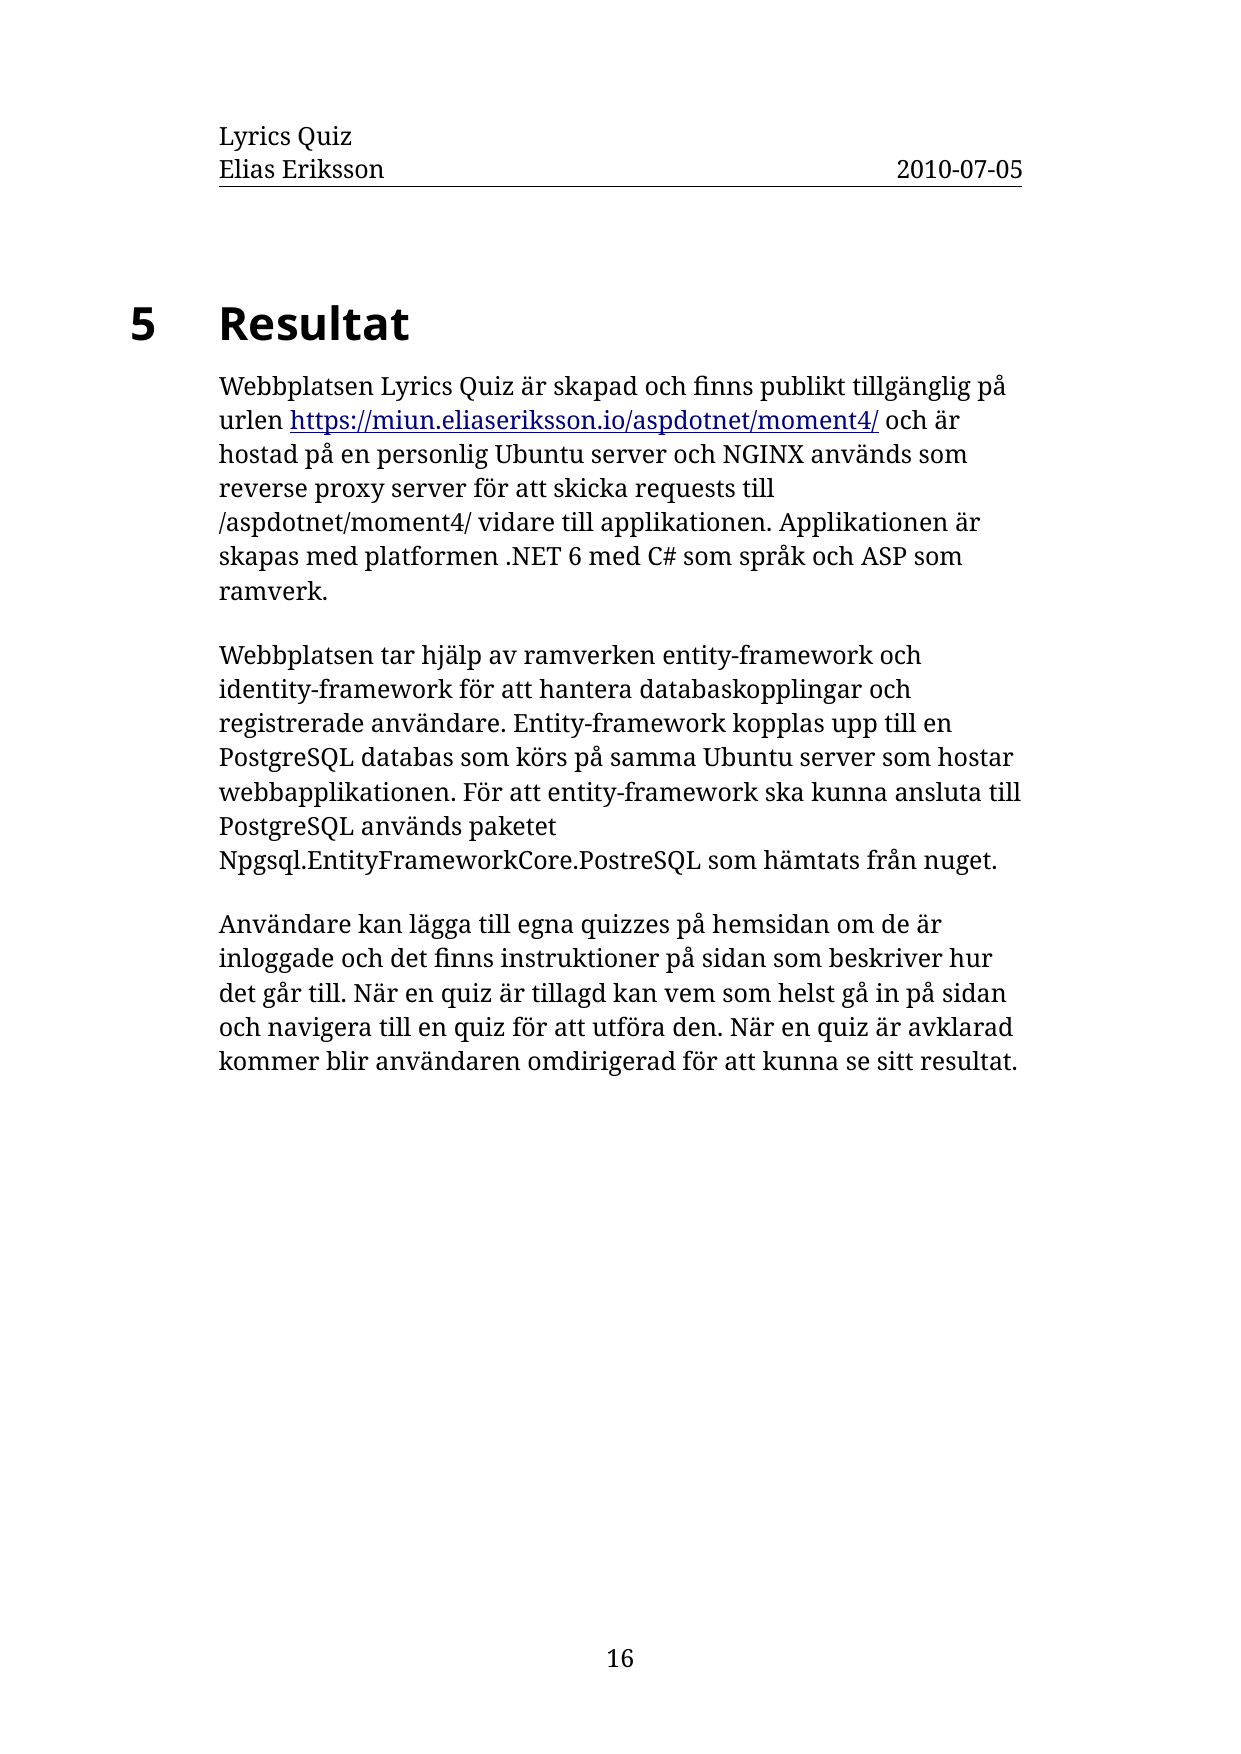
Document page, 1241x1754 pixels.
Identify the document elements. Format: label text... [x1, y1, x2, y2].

text Webbplatsen Lyrics Quiz är skapad och finns publikt tillgänglig på urlen https://miun.eliaseriksson.io/aspdotnet/moment4/ och är hostad på en personlig Ubuntu server och NGINX används som reverse proxy server för att skicka requests till /aspdotnet/moment4/ vidare till applikationen. Applikationen är skapas med platformen .NET 6 med C# som språk och ASP som ramverk. [218, 369, 1022, 607]
text Webbplatsen tar hjälp av ramverken entity-framework och identity-framework för att hantera databaskopplingar och registrerade användare. Entity-framework kopplas upp till en PostgreSQL databas som körs på samma Ubuntu server som hostar webbapplikationen. För att entity-framework ska kunna ansluta till PostgreSQL används paketet Npgsql.EntityFrameworkCore.PostreSQL som hämtats från nuget. [218, 638, 1022, 876]
subtitle Resultat [130, 291, 1022, 353]
text Användare kan lägga till egna quizzes på hemsidan om de är inloggade och det finns instruktioner på sidan som beskriver hur det går till. När en quiz är tillagd kan vem som helst gå in på sidan och navigera till en quiz för att utföra den. När en quiz är avklarad kommer blir användaren omdirigerad för att kunna se sitt resultat. [218, 907, 1022, 1077]
